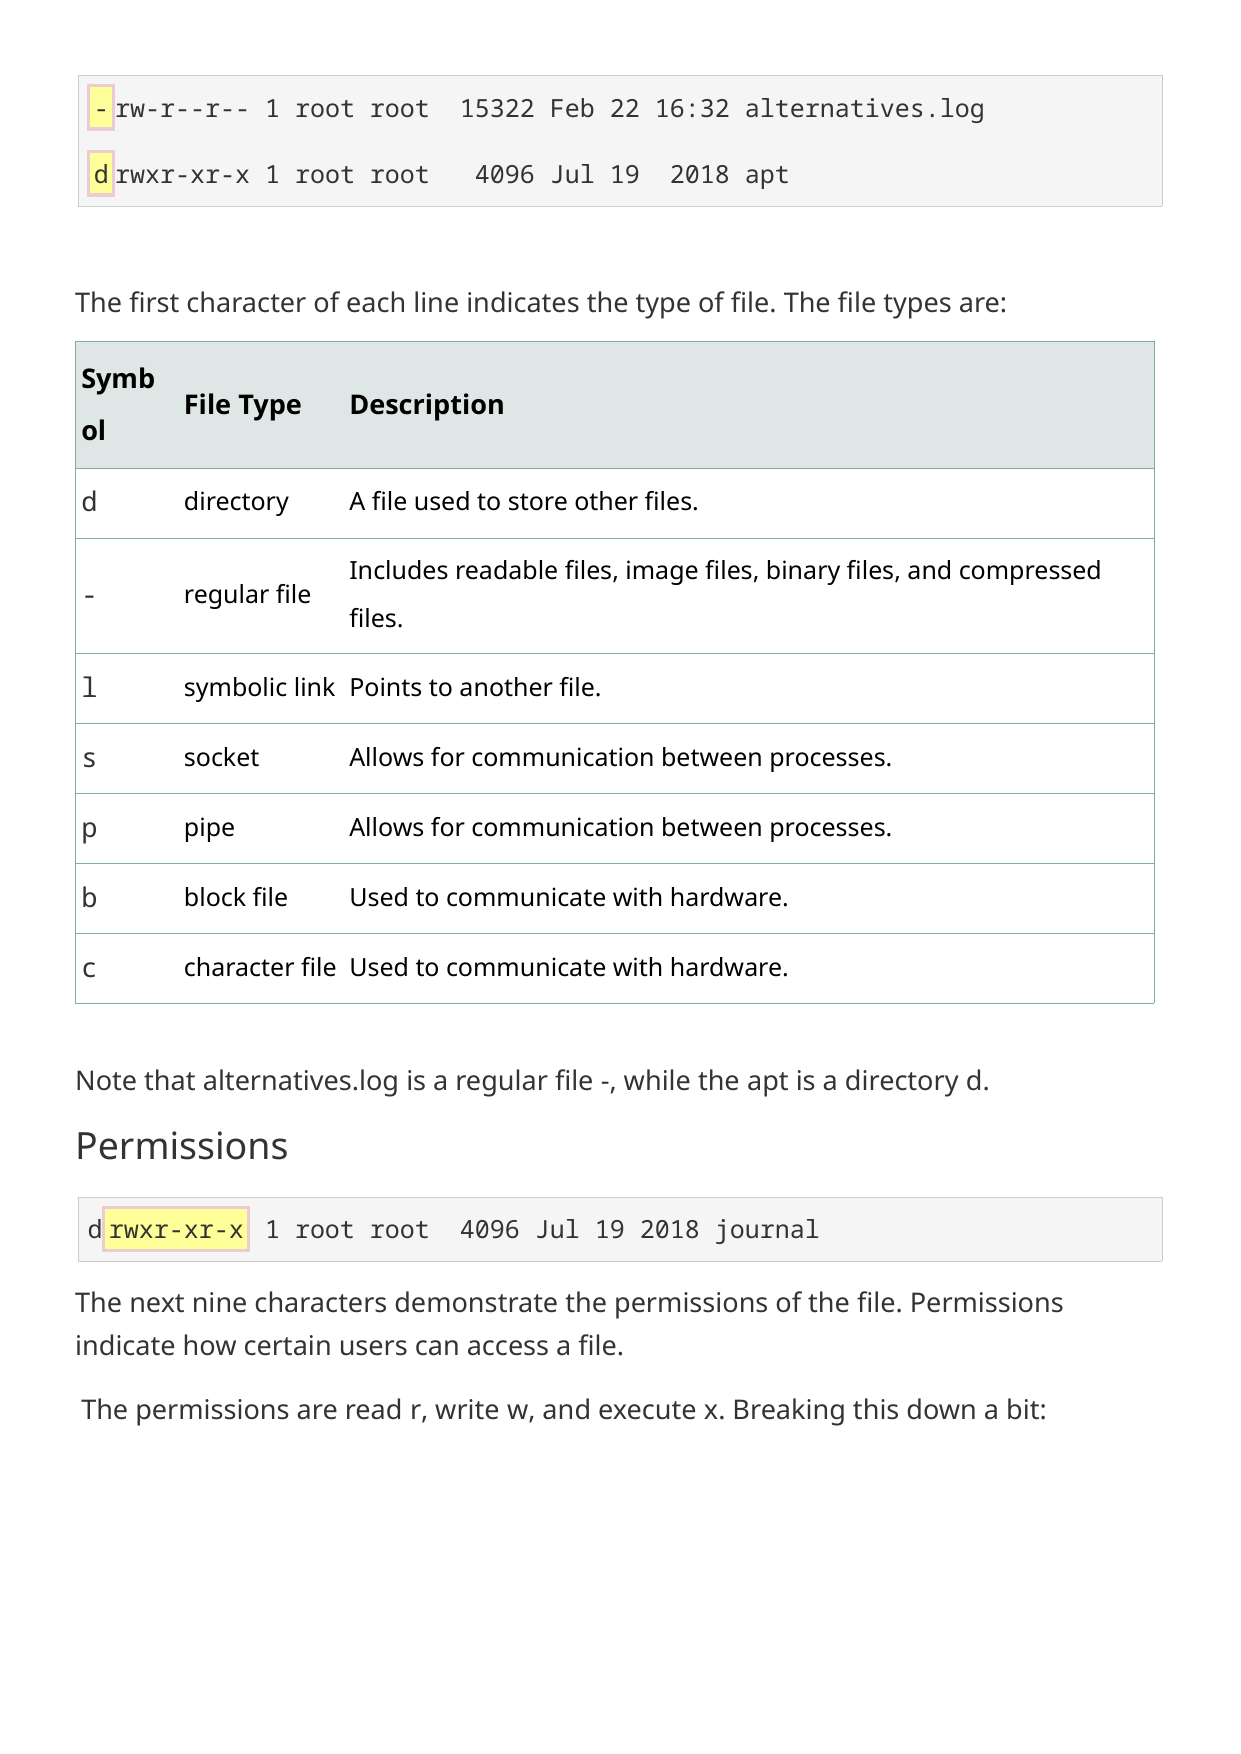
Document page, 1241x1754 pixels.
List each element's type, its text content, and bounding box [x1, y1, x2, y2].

table_cell p [76, 794, 178, 863]
table_cell symbolic link [178, 654, 343, 723]
text The permissions are read r, write w, and execute x. Breaking this down a bit: [75, 1384, 1165, 1427]
table_cell character file [178, 934, 343, 1003]
text The first character of each line indicates the type of file. The file types are: [75, 283, 1165, 320]
table_cell Points to another file. [343, 654, 1154, 723]
table_cell Allows for communication between processes. [343, 724, 1154, 793]
text Note that alternatives.log is a regular file -, while the apt is a directory d. [75, 1061, 1165, 1098]
table_cell Allows for communication between processes. [343, 794, 1154, 863]
table_cell socket [178, 724, 343, 793]
text The next nine characters demonstrate the permissions of the file. Permissions indicate how certain users can access a file. [75, 1284, 1165, 1363]
table_cell c [76, 934, 178, 1003]
table_cell A file used to store other files. [343, 469, 1154, 538]
table_header Description [343, 342, 1154, 468]
text -rw-r--r-- 1 root root 15322 Feb 22 16:32 alternatives.log [79, 76, 1162, 131]
table_cell pipe [178, 794, 343, 863]
table_cell Includes readable files, image files, binary files, and compressed files. [343, 539, 1154, 653]
table_header Symbol [76, 342, 178, 468]
table_cell l [76, 654, 178, 723]
text drwxr-xr-x 1 root root 4096 Jul 19 2018 journal [79, 1198, 1162, 1261]
text Permissions [75, 1119, 1165, 1170]
table_cell - [76, 539, 178, 653]
table_cell b [76, 864, 178, 933]
table_cell block file [178, 864, 343, 933]
table_cell s [76, 724, 178, 793]
table_cell Used to communicate with hardware. [343, 864, 1154, 933]
table_cell d [76, 469, 178, 538]
table_cell directory [178, 469, 343, 538]
table_cell regular file [178, 539, 343, 653]
table_cell Used to communicate with hardware. [343, 934, 1154, 1003]
table_header File Type [178, 342, 343, 468]
text drwxr-xr-x 1 root root 4096 Jul 19 2018 apt [79, 141, 1162, 206]
